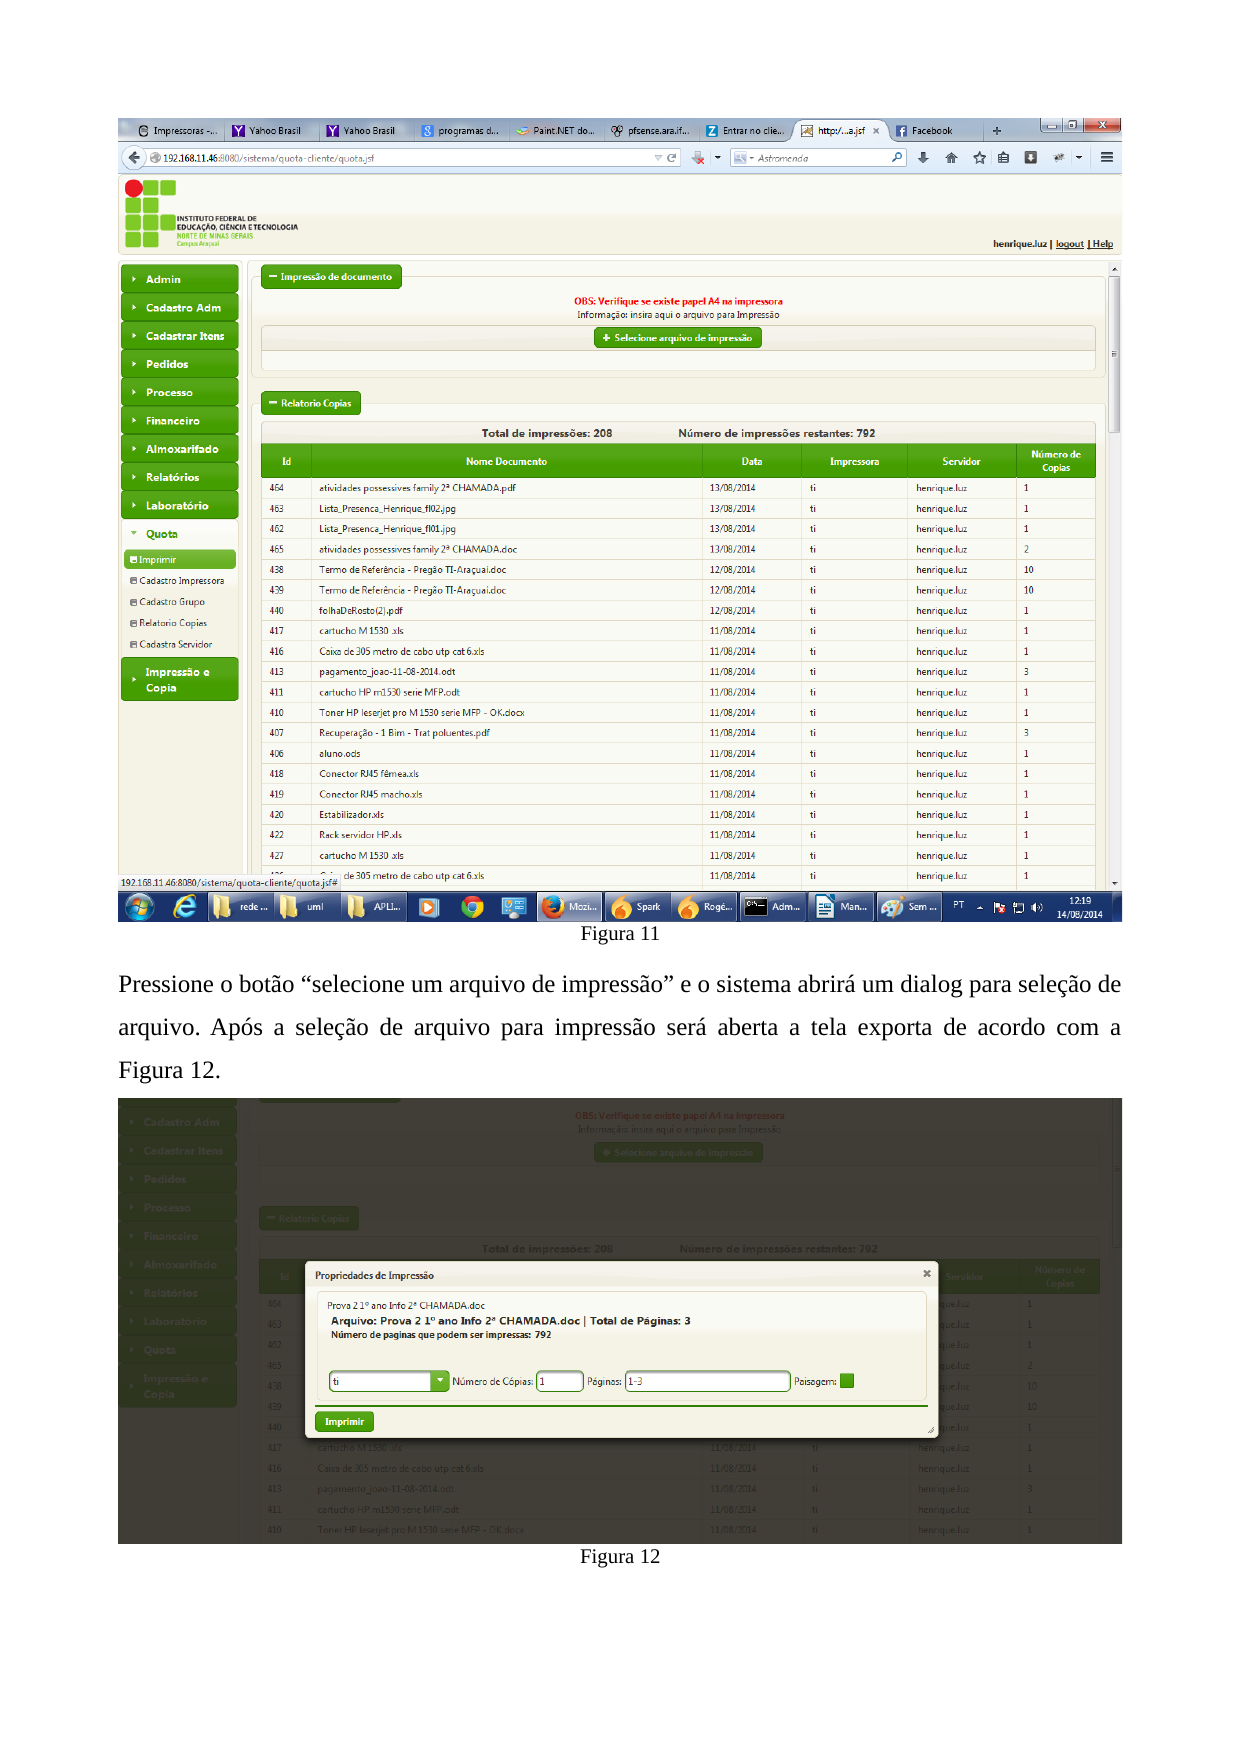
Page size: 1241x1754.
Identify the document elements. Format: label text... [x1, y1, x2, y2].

picture [118, 118, 1123, 922]
text Figura 11 [118, 922, 1122, 945]
picture [118, 1098, 1123, 1544]
text Figura 12 [118, 1544, 1122, 1568]
text Pressione o botão “selecione um arquivo de impressão” e o sistema abrirá um dialog para seleção de arquivo. Após a seleção de arquivo para impressão será aberta a tela exporta de acordo com a Figura 12. [118, 969, 1122, 1084]
